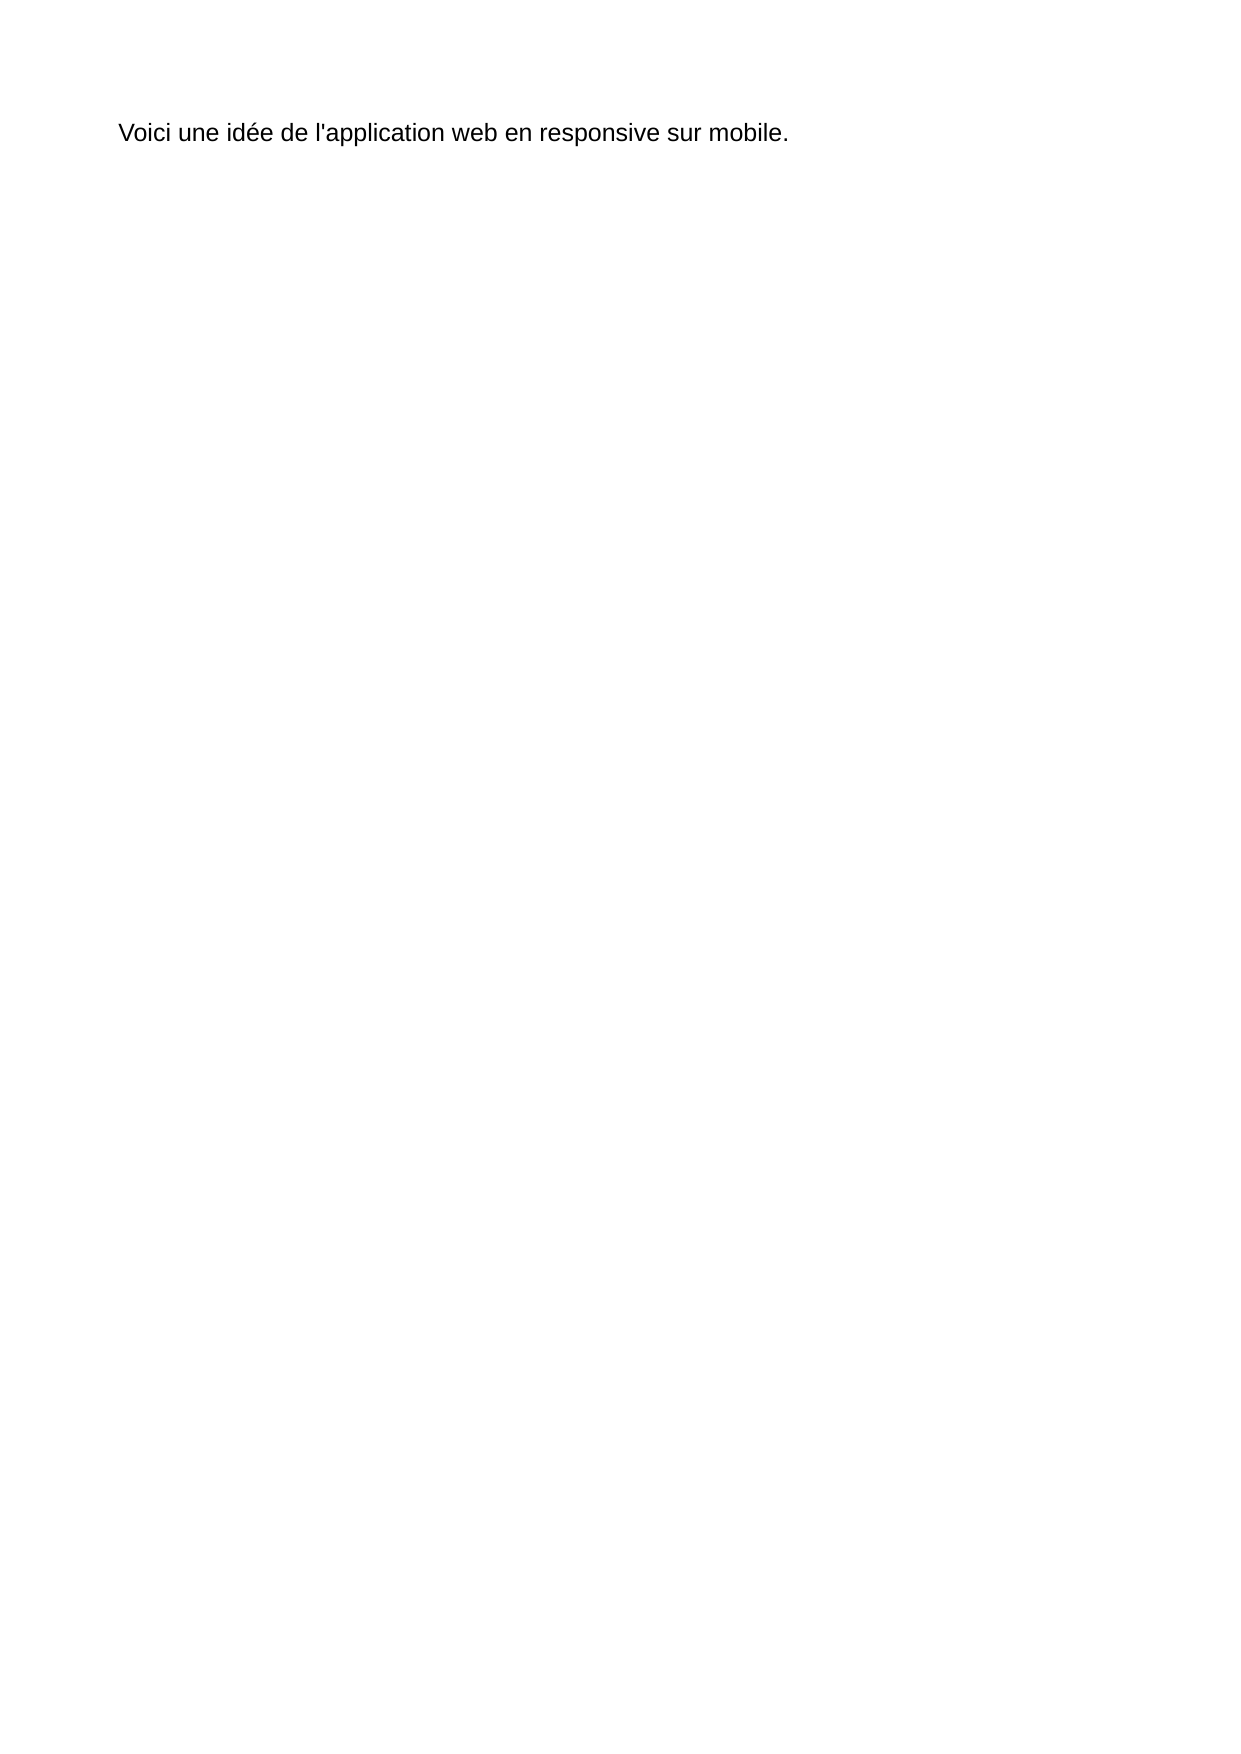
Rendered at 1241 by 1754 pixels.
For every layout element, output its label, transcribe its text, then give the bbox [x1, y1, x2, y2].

text Voici une idée de l'application web en responsive sur mobile. [118, 118, 1122, 147]
